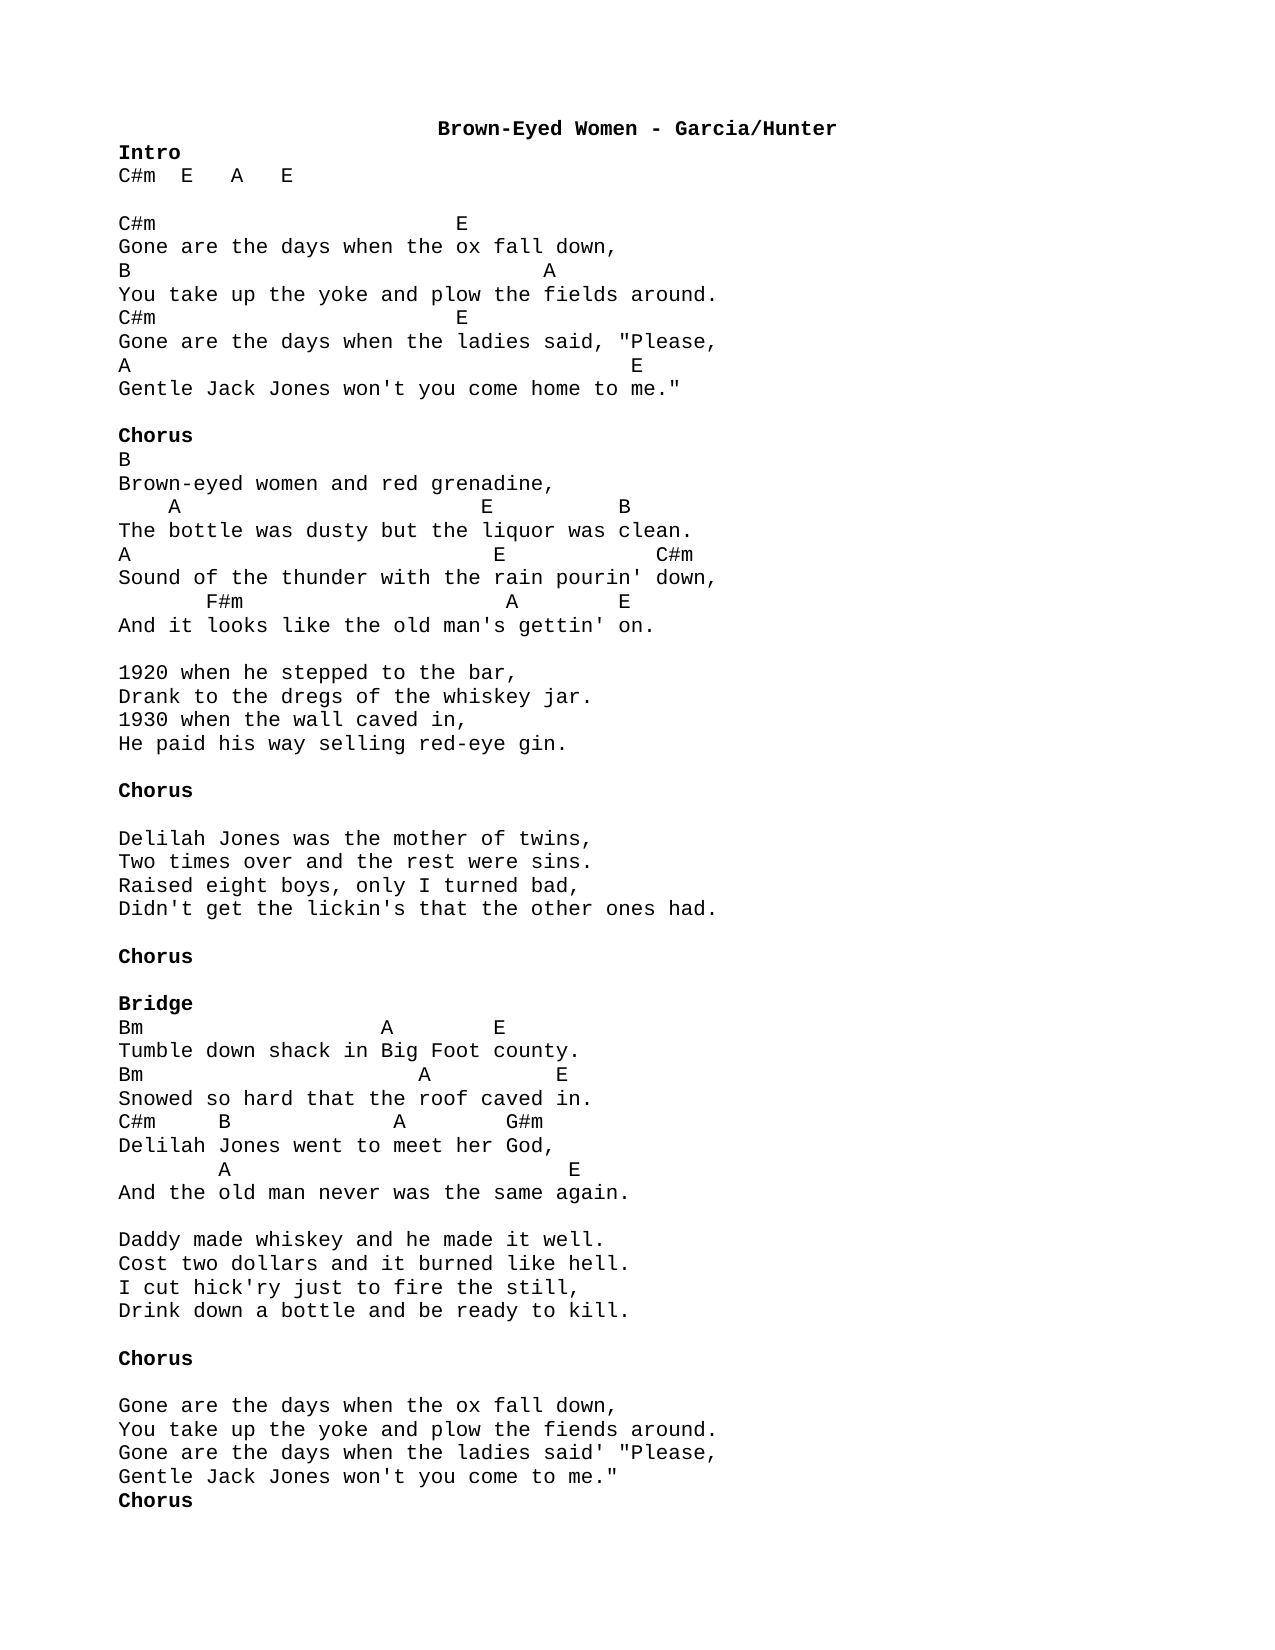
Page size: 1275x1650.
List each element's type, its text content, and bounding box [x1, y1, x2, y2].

text Didn't get the lickin's that the other ones had. [118, 898, 1157, 922]
text B [118, 449, 1157, 473]
text B A [118, 260, 1157, 284]
text Gone are the days when the ox fall down, [118, 1395, 1157, 1419]
text Tumble down shack in Big Foot county. [118, 1040, 1157, 1064]
text Chorus [118, 1489, 1157, 1513]
text Daddy made whiskey and he made it well. [118, 1229, 1157, 1253]
text F#m A E [118, 591, 1157, 615]
text And the old man never was the same again. [118, 1182, 1157, 1206]
text Chorus [118, 1348, 1157, 1371]
text 1930 when the wall caved in, [118, 709, 1157, 733]
text C#m E [118, 307, 1157, 331]
text Delilah Jones was the mother of twins, [118, 827, 1157, 851]
text A E C#m [118, 544, 1157, 567]
text Chorus [118, 780, 1157, 804]
text Delilah Jones went to meet her God, [118, 1135, 1157, 1158]
text C#m E A E [118, 165, 1157, 189]
text Drank to the dregs of the whiskey jar. [118, 686, 1157, 709]
text A E B [118, 496, 1157, 520]
text Sound of the thunder with the rain pourin' down, [118, 567, 1157, 591]
text Raised eight boys, only I turned bad, [118, 875, 1157, 898]
text And it looks like the old man's gettin' on. [118, 615, 1157, 638]
text Brown-Eyed Women - Garcia/Hunter [118, 118, 1157, 142]
text Bm A E [118, 1017, 1157, 1040]
text C#m B A G#m [118, 1111, 1157, 1135]
text C#m E [118, 213, 1157, 236]
text Drink down a bottle and be ready to kill. [118, 1300, 1157, 1324]
text Gentle Jack Jones won't you come home to me." [118, 378, 1157, 402]
text Gentle Jack Jones won't you come to me." [118, 1466, 1157, 1489]
text Chorus [118, 946, 1157, 969]
text Bm A E [118, 1064, 1157, 1088]
text Bridge [118, 993, 1157, 1017]
text Brown-eyed women and red grenadine, [118, 473, 1157, 496]
text Intro [118, 142, 1157, 165]
text Gone are the days when the ladies said' "Please, [118, 1442, 1157, 1466]
text A E [118, 354, 1157, 378]
text The bottle was dusty but the liquor was clean. [118, 520, 1157, 544]
text I cut hick'ry just to fire the still, [118, 1277, 1157, 1300]
text 1920 when he stepped to the bar, [118, 662, 1157, 686]
text You take up the yoke and plow the fiends around. [118, 1419, 1157, 1442]
text Gone are the days when the ladies said, "Please, [118, 331, 1157, 354]
text You take up the yoke and plow the fields around. [118, 284, 1157, 307]
text A E [118, 1158, 1157, 1182]
text Snowed so hard that the roof caved in. [118, 1088, 1157, 1111]
text Cost two dollars and it burned like hell. [118, 1253, 1157, 1277]
text He paid his way selling red-eye gin. [118, 733, 1157, 757]
text Gone are the days when the ox fall down, [118, 236, 1157, 260]
text Chorus [118, 426, 1157, 449]
text Two times over and the rest were sins. [118, 851, 1157, 875]
